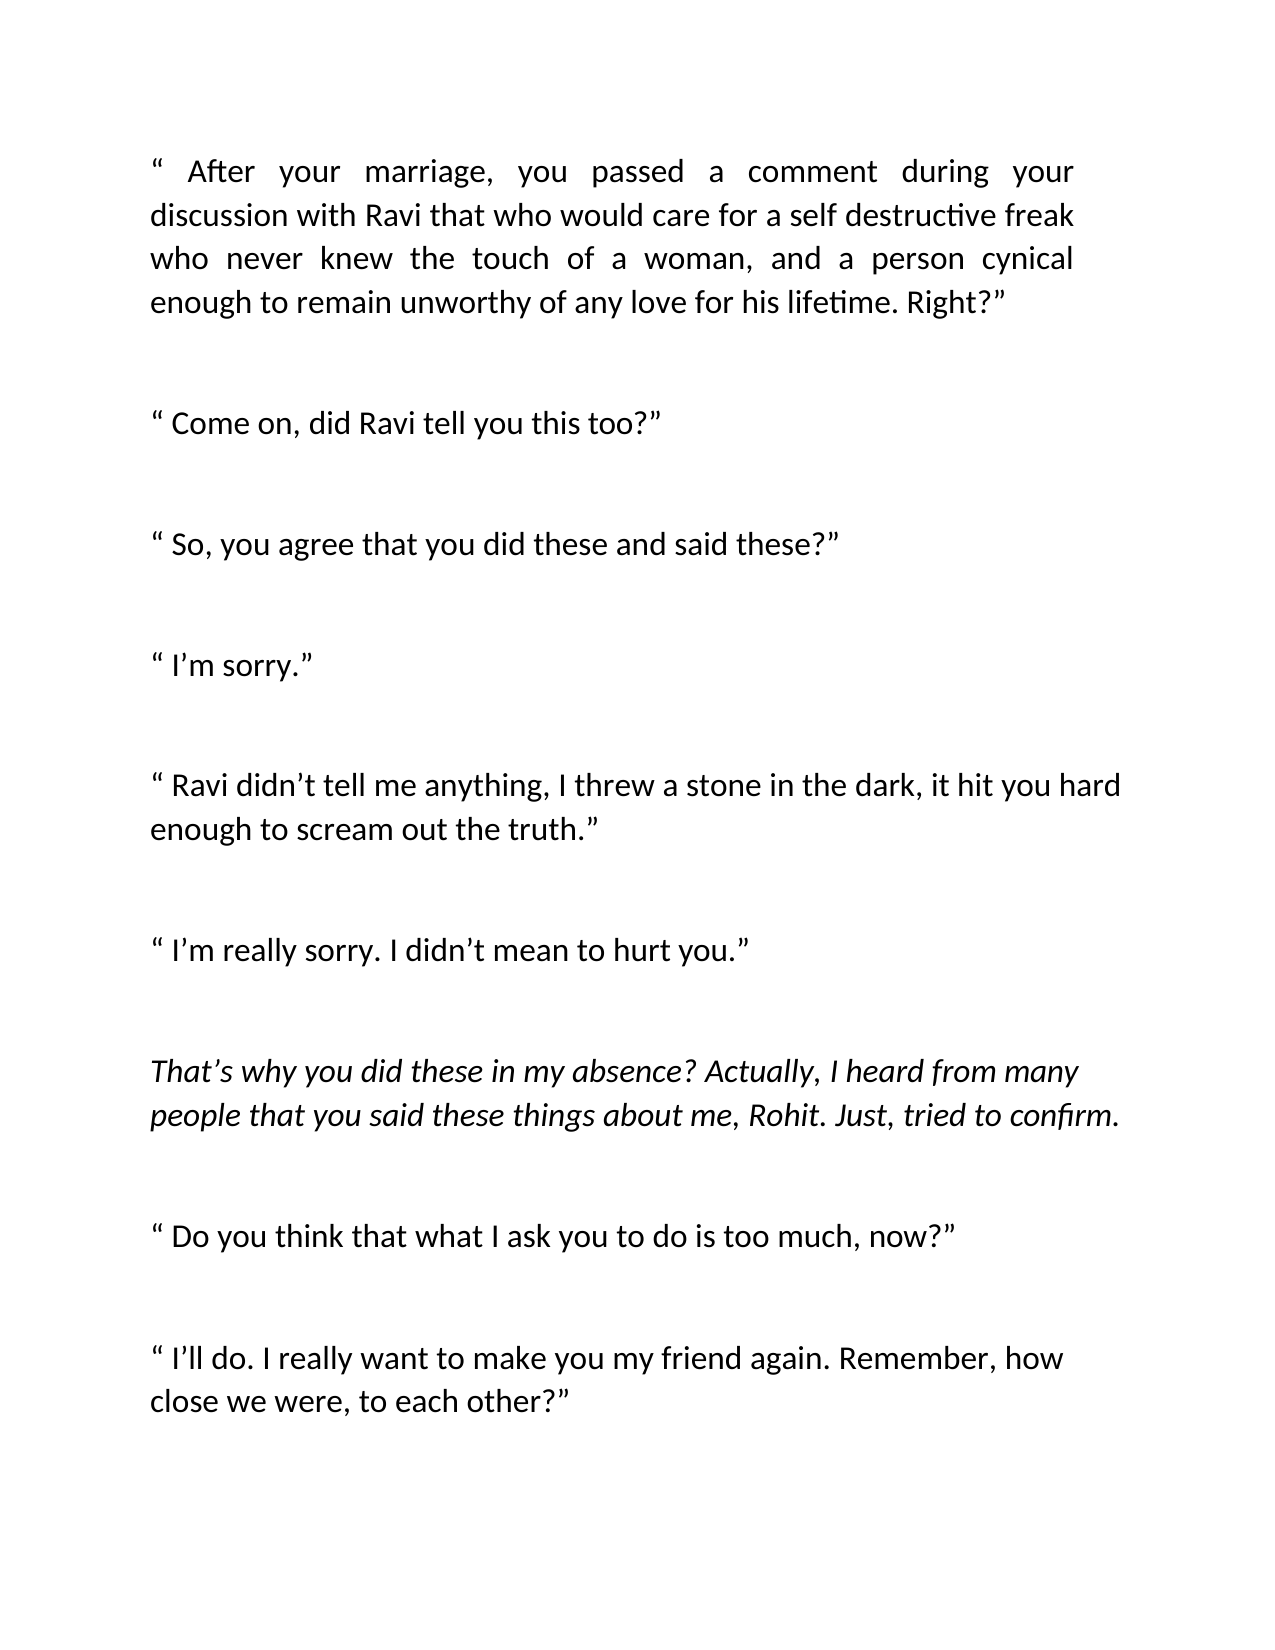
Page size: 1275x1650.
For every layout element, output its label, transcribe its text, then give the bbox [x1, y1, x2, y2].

text “ I’ll do. I really want to make you my friend again. Remember, how close we were, to each other?” [150, 1337, 1110, 1421]
text “ Come on, did Ravi tell you this too?” [150, 402, 1162, 442]
text “ So, you agree that you did these and said these?” “ I’m sorry.” [150, 523, 845, 684]
text That’s why you did these in my absence? Actually, I heard from many [150, 1050, 1162, 1091]
text “ Ravi didn’t tell me anything, I threw a stone in the dark, it hit you hard enough to scream out the truth.” [150, 764, 1162, 849]
text “ I’m really sorry. I didn’t mean to hurt you.” [150, 929, 1162, 969]
text “ Do you think that what I ask you to do is too much, now?” [150, 1215, 1162, 1256]
text people that you said these things about me, Rohit. Just, tried to confirm. [150, 1094, 1162, 1135]
text “ After your marriage, you passed a comment during your discussion with Ravi that who would care for a self destructive freak who never knew the touch of a woman, and a person cynical enough to remain unworthy of any love for his lifetime. Right?” [150, 150, 1074, 321]
